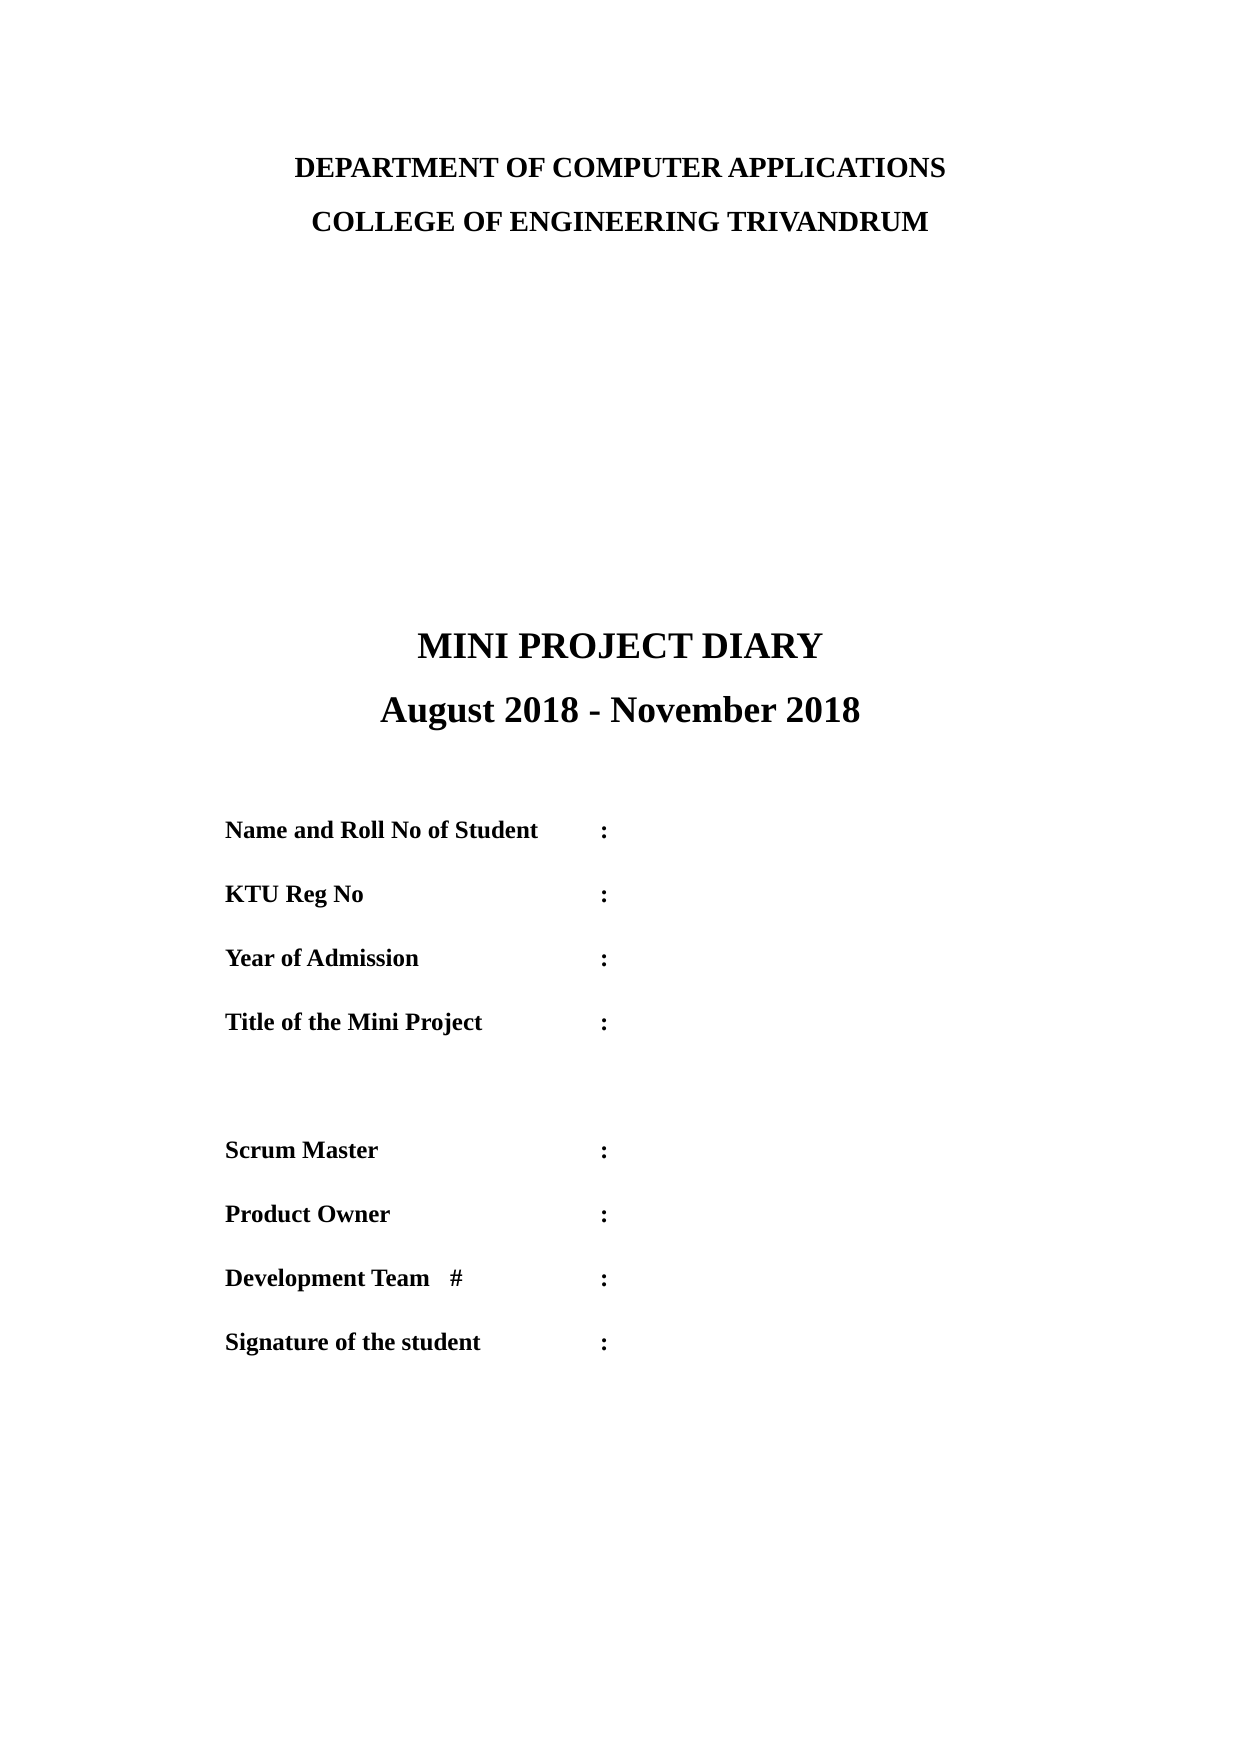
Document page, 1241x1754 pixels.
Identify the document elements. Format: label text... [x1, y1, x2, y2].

text COLLEGE OF ENGINEERING TRIVANDRUM [150, 204, 1090, 238]
text Scrum Master : [150, 1135, 1090, 1164]
text KTU Reg No : [150, 879, 1090, 908]
text Title of the Mini Project : [150, 1007, 1090, 1036]
text DEPARTMENT OF COMPUTER APPLICATIONS [150, 150, 1090, 183]
text Development Team # : [150, 1263, 1090, 1292]
text Signature of the student : [150, 1327, 1090, 1356]
text Name and Roll No of Student : [225, 815, 1090, 844]
text Year of Admission : [150, 943, 1090, 972]
text August 2018 - November 2018 [150, 687, 1090, 730]
text MINI PROJECT DIARY [150, 623, 1090, 666]
text Product Owner : [150, 1199, 1090, 1228]
